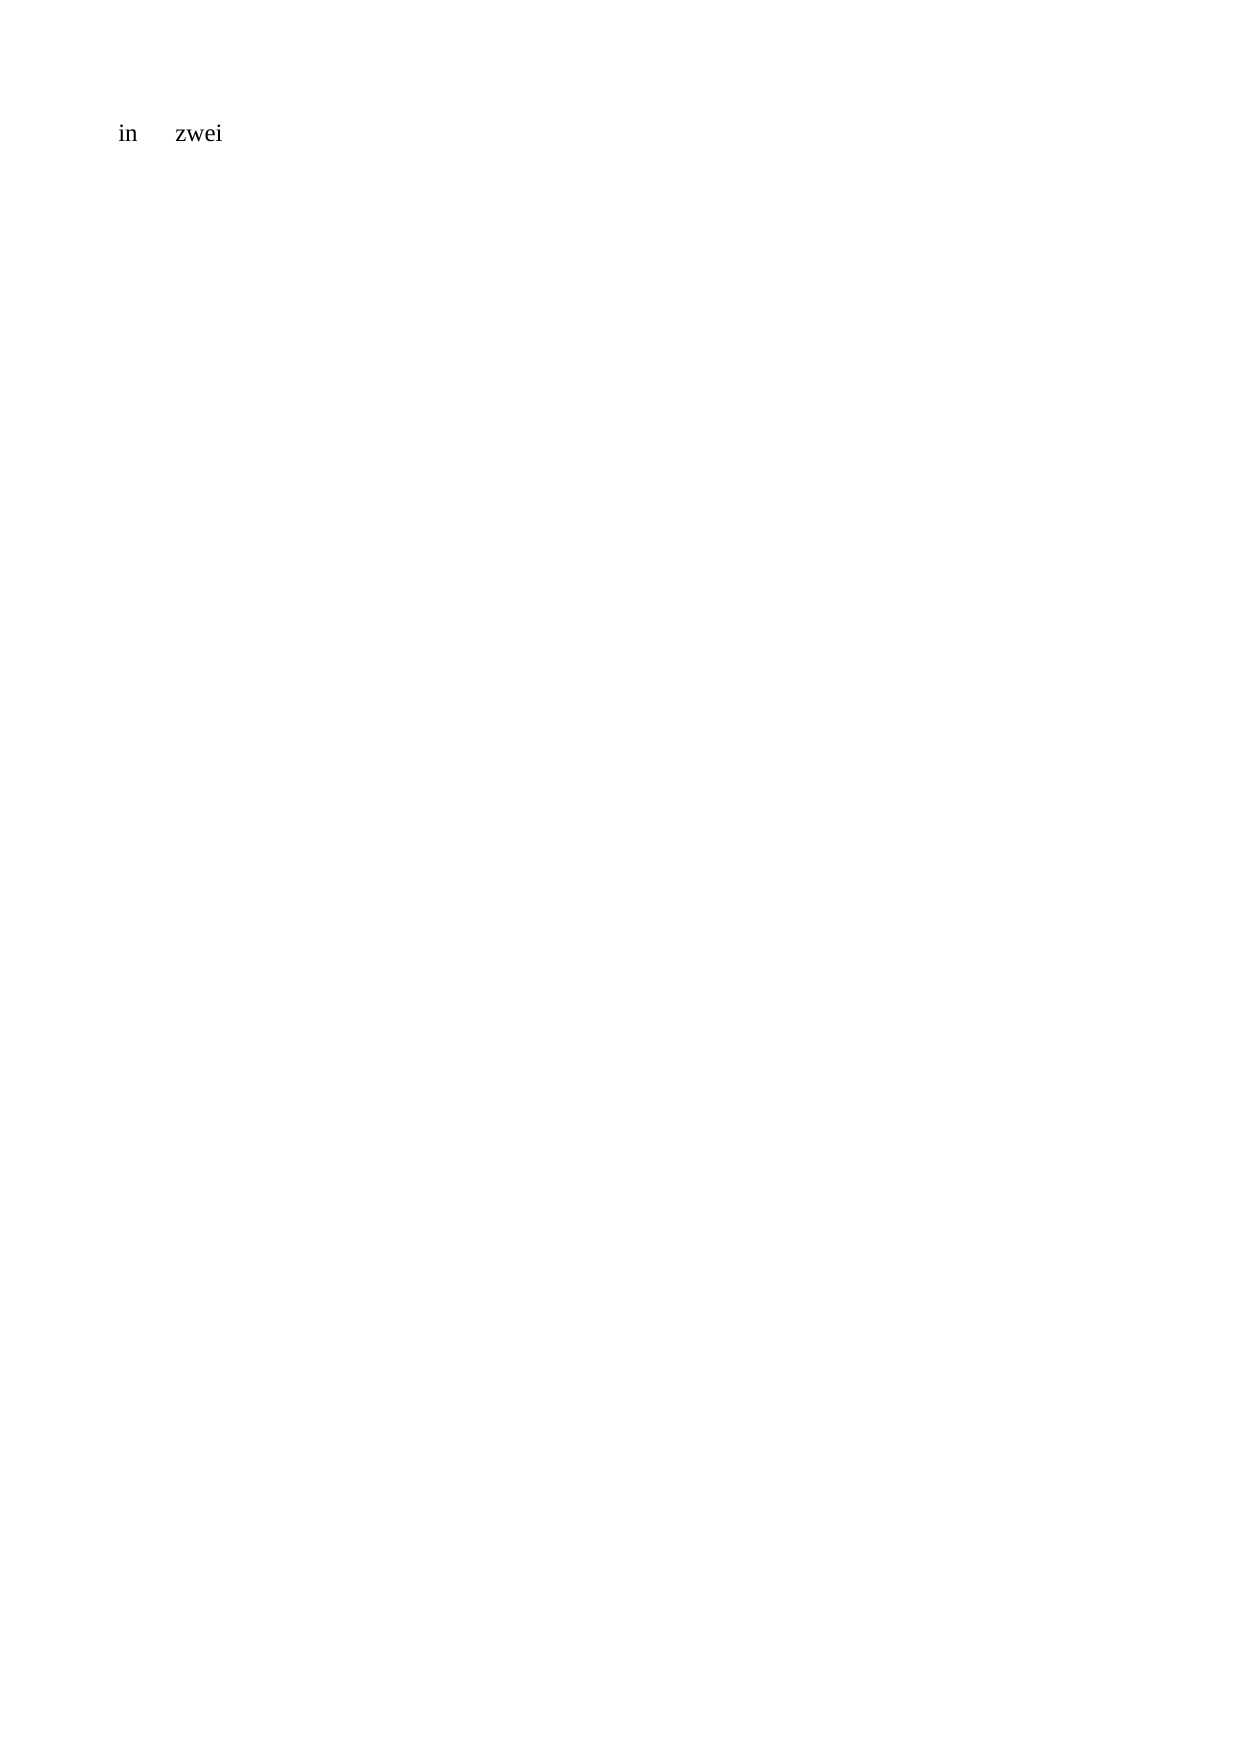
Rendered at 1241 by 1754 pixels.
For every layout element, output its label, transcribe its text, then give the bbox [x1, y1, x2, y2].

text in zwei [118, 118, 1122, 147]
